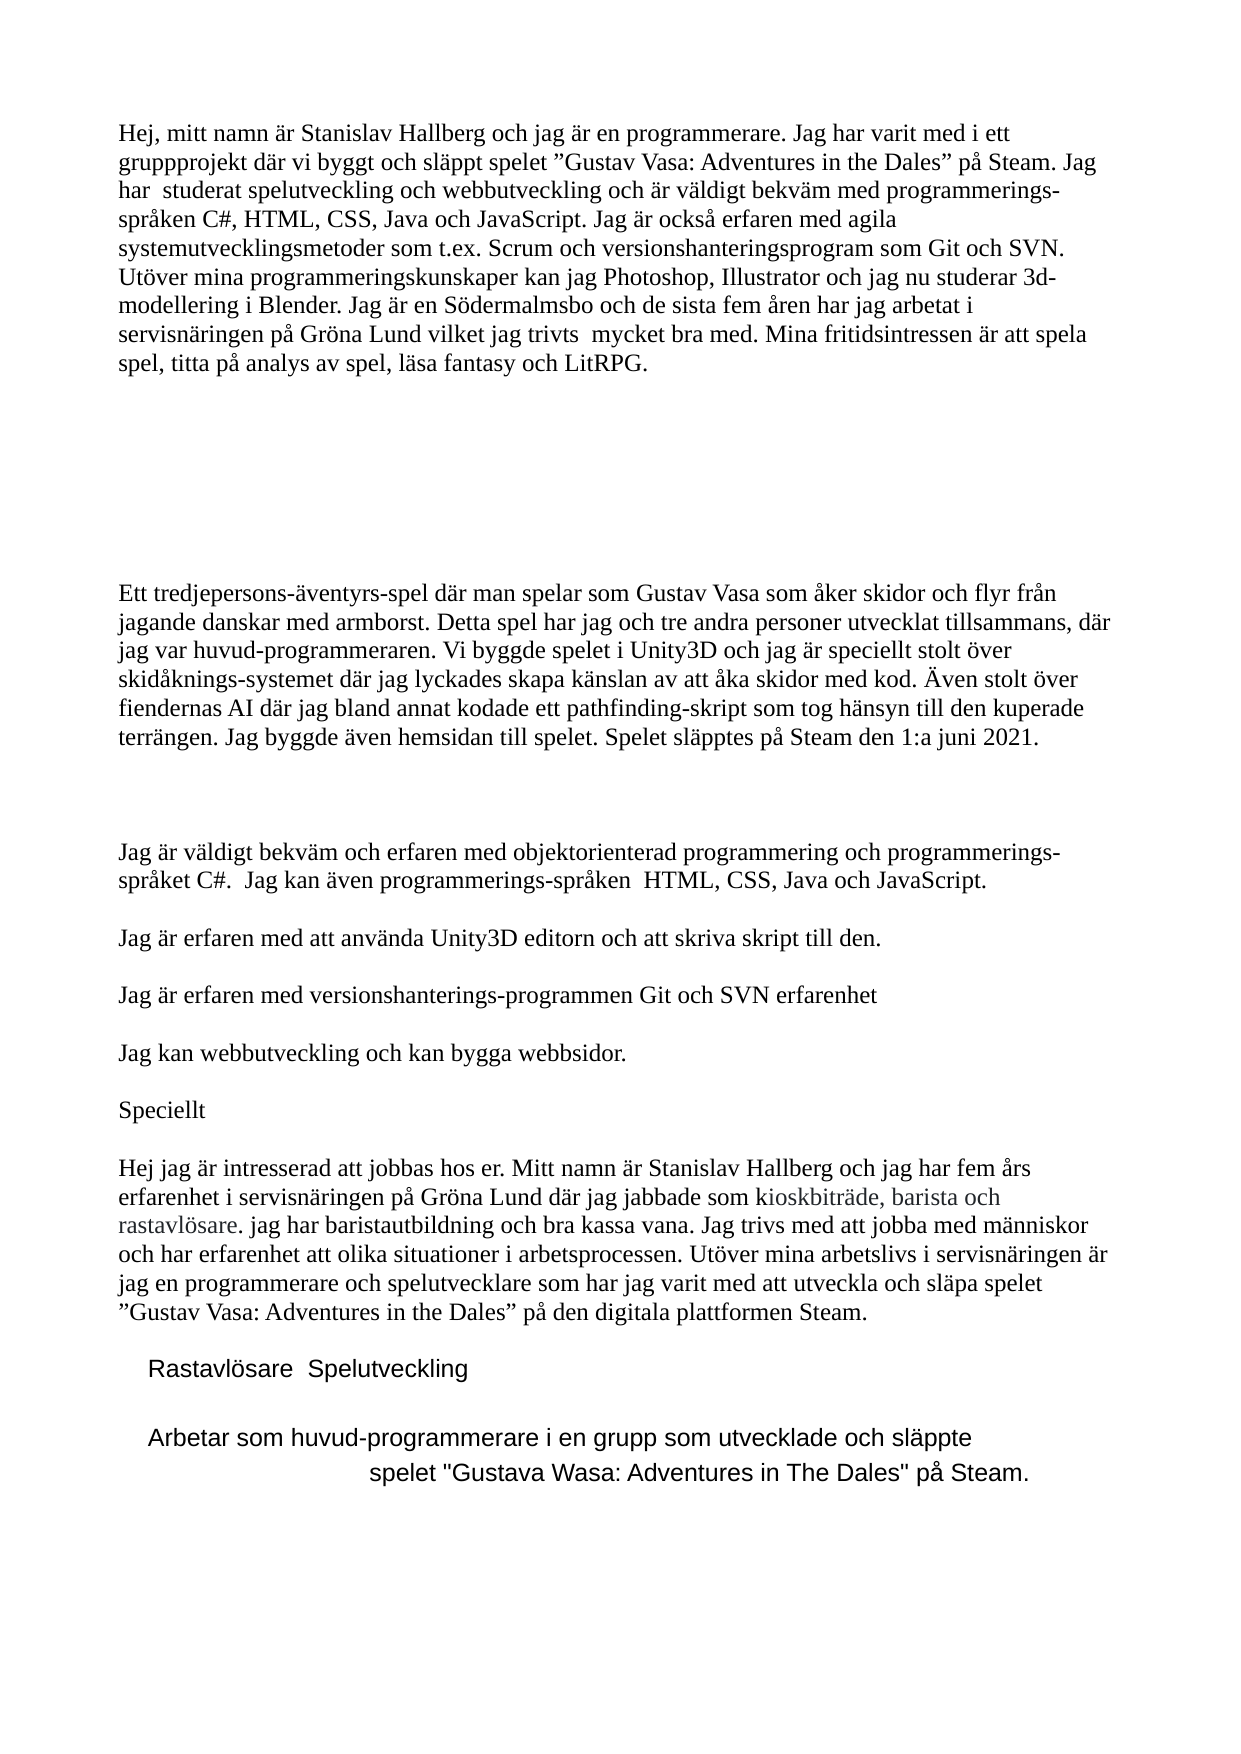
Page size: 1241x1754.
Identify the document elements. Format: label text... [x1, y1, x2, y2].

text Hej, mitt namn är Stanislav Hallberg och jag är en programmerare. Jag har varit med i ett gruppprojekt där vi byggt och släppt spelet ”Gustav Vasa: Adventures in the Dales” på Steam. Jag har studerat spelutveckling och webbutveckling och är väldigt bekväm med programmerings-språken C#, HTML, CSS, Java och JavaScript. Jag är också erfaren med agila systemutvecklingsmetoder som t.ex. Scrum och versionshanteringsprogram som Git och SVN. Utöver mina programmeringskunskaper kan jag Photoshop, Illustrator och jag nu studerar 3d-modellering i Blender. Jag är en Södermalmsbo och de sista fem åren har jag arbetat i servisnäringen på Gröna Lund vilket jag trivts mycket bra med. Mina fritidsintressen är att spela spel, titta på analys av spel, läsa fantasy och LitRPG. [118, 118, 1122, 377]
text Hej jag är intresserad att jobbas hos er. Mitt namn är Stanislav Hallberg och jag har fem års erfarenhet i servisnäringen på Gröna Lund där jag jabbade som kioskbiträde, barista och rastavlösare. jag har baristautbildning och bra kassa vana. Jag trivs med att jobba med människor och har erfarenhet att olika situationer i arbetsprocessen. Utöver mina arbetslivs i servisnäringen är jag en programmerare och spelutvecklare som har jag varit med att utveckla och släpa spelet ”Gustav Vasa: Adventures in the Dales” på den digitala plattformen Steam. [118, 1153, 1122, 1326]
text Arbetar som huvud-programmerare i en grupp som utvecklade och släppte spelet "Gustava Wasa: Adventures in The Dales" på Steam. [148, 1423, 1093, 1487]
text Jag är erfaren med att använda Unity3D editorn och att skriva skript till den. [118, 923, 1122, 952]
text Jag är väldigt bekväm och erfaren med objektorienterad programmering och programmerings-språket C#. Jag kan även programmerings-språken HTML, CSS, Java och JavaScript. [118, 837, 1122, 894]
text Jag är erfaren med versionshanterings-programmen Git och SVN erfarenhet [118, 981, 1122, 1009]
text Jag kan webbutveckling och kan bygga webbsidor. [118, 1038, 1122, 1067]
text Ett tredjepersons-äventyrs-spel där man spelar som Gustav Vasa som åker skidor och flyr från jagande danskar med armborst. Detta spel har jag och tre andra personer utvecklat tillsammans, där jag var huvud-programmeraren. Vi byggde spelet i Unity3D och jag är speciellt stolt över skidåknings-systemet där jag lyckades skapa känslan av att åka skidor med kod. Även stolt över fiendernas AI där jag bland annat kodade ett pathfinding-skript som tog hänsyn till den kuperade terrängen. Jag byggde även hemsidan till spelet. Spelet släpptes på Steam den 1:a juni 2021. [118, 578, 1122, 751]
text Speciellt [118, 1096, 1122, 1124]
text Rastavlösare Spelutveckling [148, 1354, 1093, 1383]
